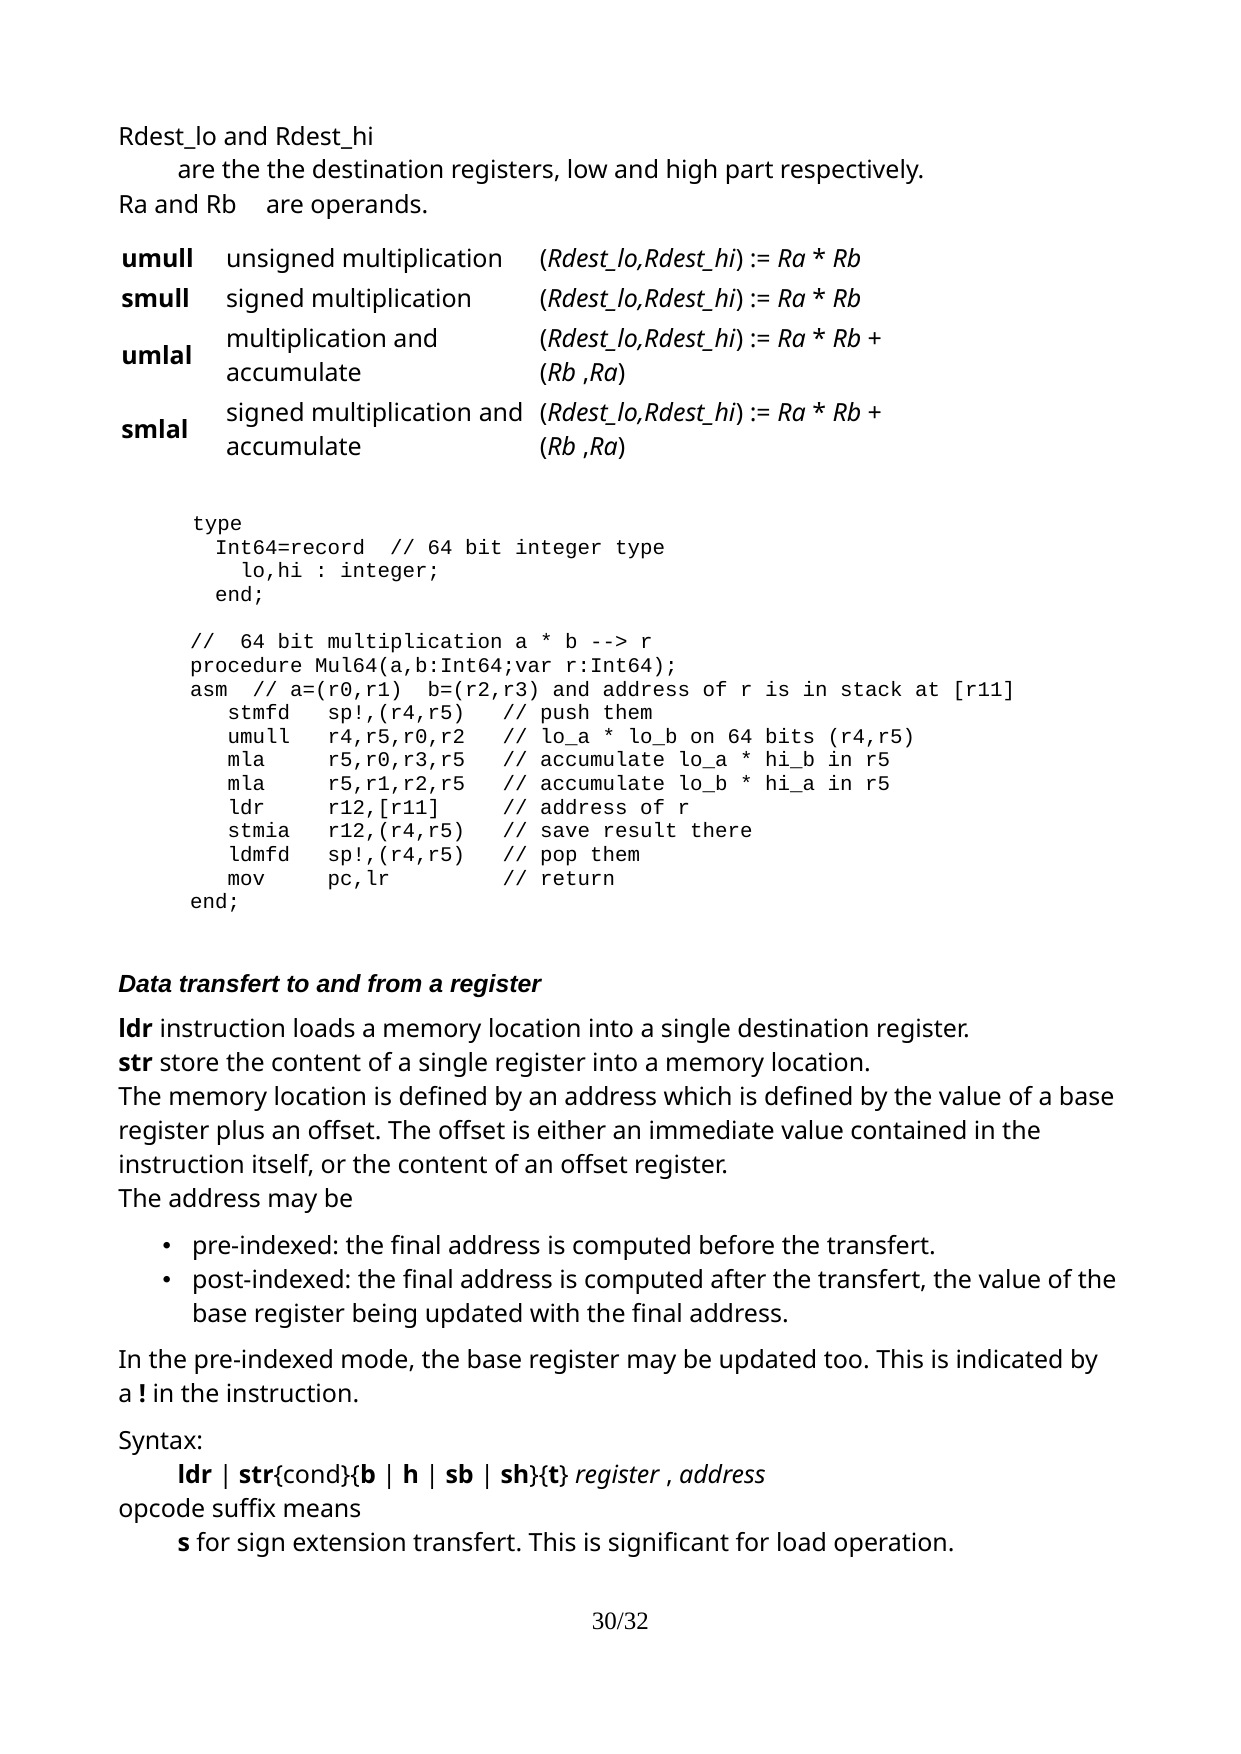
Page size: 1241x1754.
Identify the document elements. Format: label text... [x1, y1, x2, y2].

text type [118, 513, 1122, 537]
table_header unsigned multiplication [223, 238, 537, 278]
list are the the destination registers, low and high part respectively. [177, 152, 1122, 186]
table_cell smull [118, 278, 223, 318]
text asm // a=(r0,r1) b=(r2,r3) and address of r is in stack at [r11] [190, 678, 1122, 702]
list ldr | str{cond}{b | h | sb | sh}{t} register , address [177, 1457, 1122, 1491]
subtitle opcode suffix means [118, 1491, 1122, 1525]
list pre-indexed: the final address is computed before the transfert. [162, 1227, 1122, 1261]
text ldr instruction loads a memory location into a single destination register. str store the content of a single register into a memory location. The memory location is defined by an address which is defined by the value of a base register plus an offset. The offset is either an immediate value contained in the instruction itself, or the content of an offset register. The address may be [118, 1011, 1122, 1215]
table_header umull [118, 238, 223, 278]
list s for sign extension transfert. This is significant for load operation. [177, 1525, 1122, 1559]
list post-indexed: the final address is computed after the transfert, the value of the base register being updated with the final address. [162, 1261, 1122, 1329]
text lo,hi : integer; [190, 560, 1122, 584]
table_cell (Rdest_lo,Rdest_hi) := Ra * Rb + (Rb ,Ra) [537, 392, 921, 466]
subtitle Rdest_lo and Rdest_hi [118, 118, 1122, 152]
table_cell (Rdest_lo,Rdest_hi) := Ra * Rb [537, 278, 921, 318]
text end; [190, 891, 1122, 915]
text mov pc,lr // return [190, 868, 1122, 891]
table_cell umlal [118, 318, 223, 392]
text ldmfd sp!,(r4,r5) // pop them [190, 844, 1122, 868]
text end; [190, 584, 1122, 608]
subtitle Ra and Rb are operands. [118, 186, 1122, 220]
text Int64=record // 64 bit integer type [190, 537, 1122, 560]
table_cell signed multiplication [223, 278, 537, 318]
text procedure Mul64(a,b:Int64;var r:Int64); [190, 655, 1122, 678]
subtitle Syntax: [118, 1423, 1122, 1457]
text mla r5,r1,r2,r5 // accumulate lo_b * hi_a in r5 [190, 773, 1122, 797]
text In the pre-indexed mode, the base register may be updated too. This is indicated by a ! in the instruction. [118, 1342, 1122, 1410]
table_header (Rdest_lo,Rdest_hi) := Ra * Rb [537, 238, 921, 278]
table_cell smlal [118, 392, 223, 466]
table_cell signed multiplication and accumulate [223, 392, 537, 466]
subtitle Data transfert to and from a register [118, 969, 1122, 998]
text umull r4,r5,r0,r2 // lo_a * lo_b on 64 bits (r4,r5) [190, 726, 1122, 749]
text stmia r12,(r4,r5) // save result there [190, 820, 1122, 844]
table_cell multiplication and accumulate [223, 318, 537, 392]
table_cell (Rdest_lo,Rdest_hi) := Ra * Rb + (Rb ,Ra) [537, 318, 921, 392]
text // 64 bit multiplication a * b --> r [190, 631, 1122, 655]
text mla r5,r0,r3,r5 // accumulate lo_a * hi_b in r5 [190, 749, 1122, 773]
text ldr r12,[r11] // address of r [190, 797, 1122, 820]
text stmfd sp!,(r4,r5) // push them [190, 702, 1122, 726]
